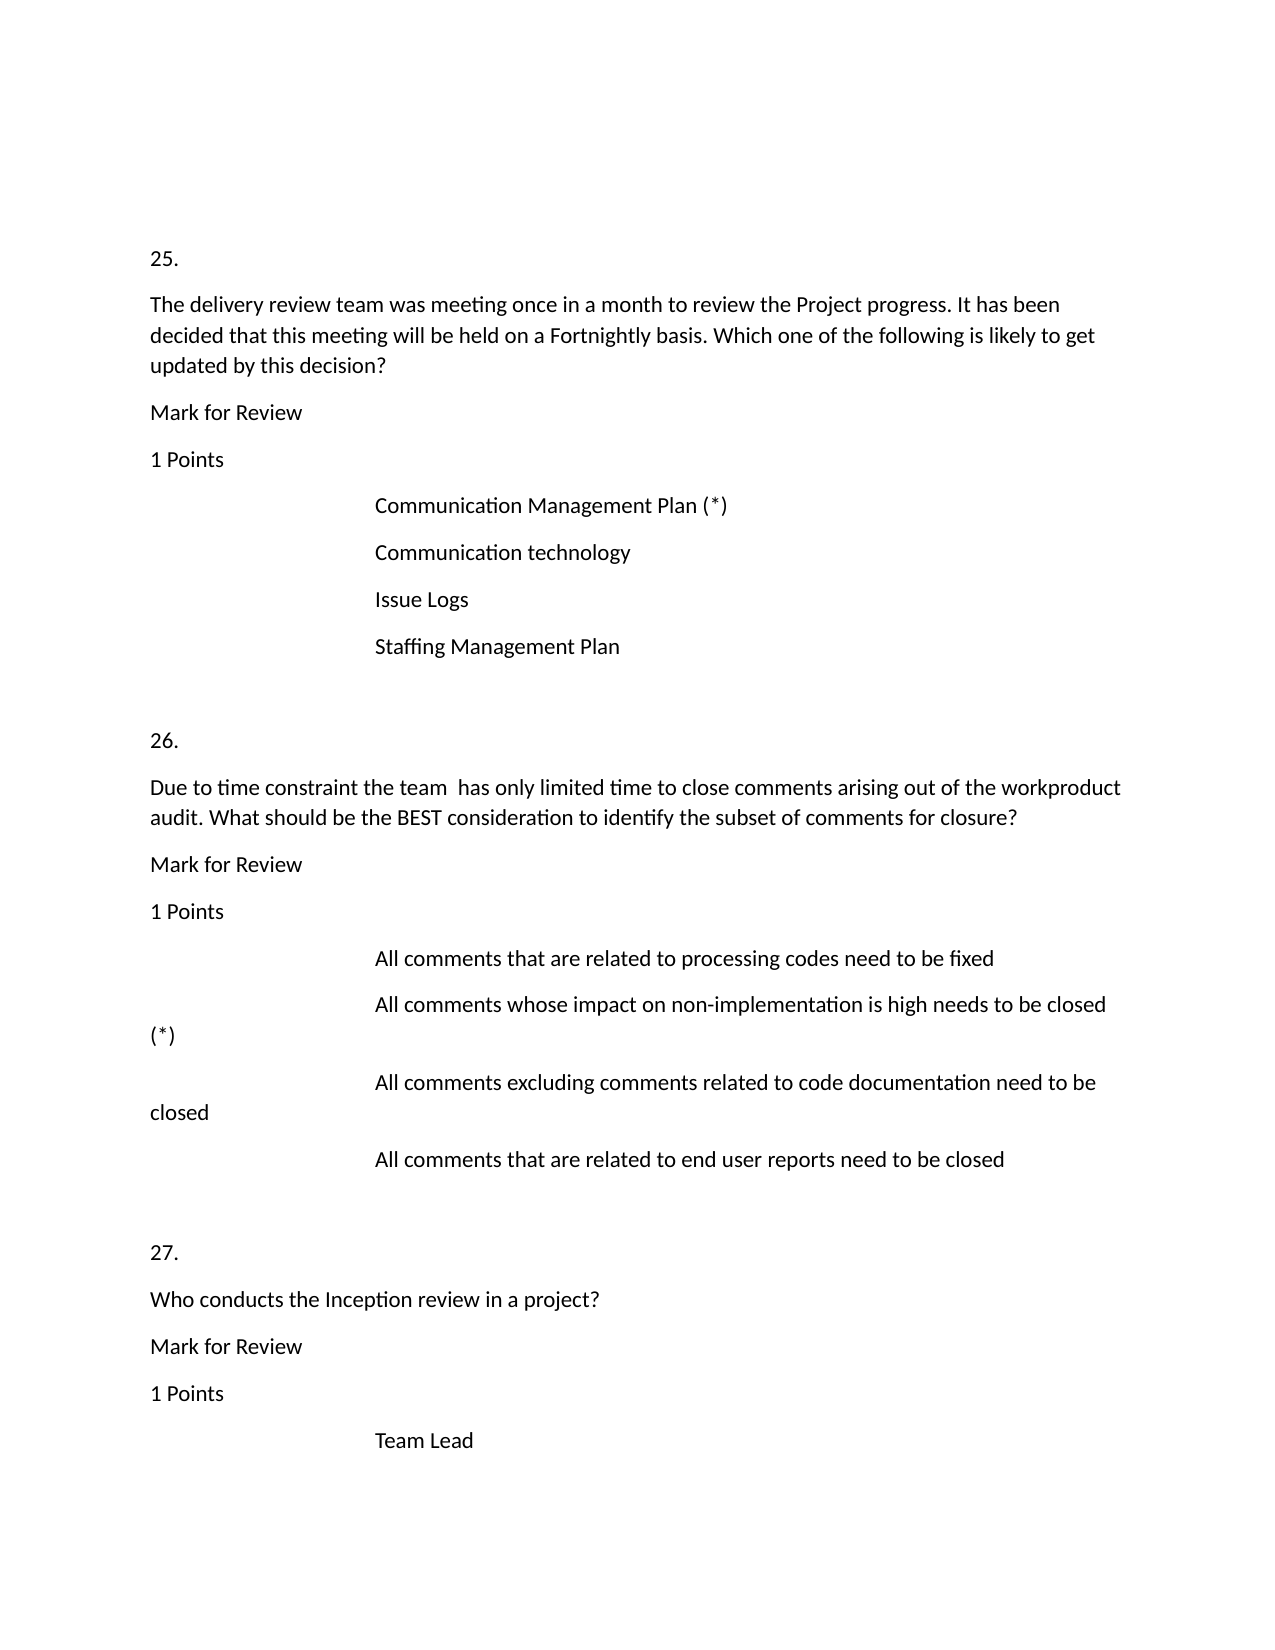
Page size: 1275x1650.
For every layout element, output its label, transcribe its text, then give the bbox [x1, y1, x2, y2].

text Who conducts the Inception review in a project? [150, 1285, 1125, 1313]
text All comments that are related to end user reports need to be closed [150, 1145, 1125, 1173]
text 26. [150, 726, 1125, 754]
text The delivery review team was meeting once in a month to review the Project progress. It has been decided that this meeting will be held on a Fortnightly basis. Which one of the following is likely to get updated by this decision? [150, 291, 1125, 379]
text 27. [150, 1238, 1125, 1267]
text 1 Points [150, 897, 1125, 925]
text Due to time constraint the team has only limited time to close comments arising out of the workproduct audit. What should be the BEST consideration to identify the subset of comments for closure? [150, 773, 1125, 831]
text 1 Points [150, 445, 1125, 473]
text Mark for Review [150, 1332, 1125, 1360]
text Team Lead [150, 1426, 1125, 1454]
text Staffing Management Plan [150, 632, 1125, 660]
text 1 Points [150, 1379, 1125, 1407]
text 25. [150, 244, 1125, 272]
text Communication Management Plan (*) [150, 492, 1125, 520]
text All comments whose impact on non-implementation is high needs to be closed (*) [150, 991, 1125, 1049]
text Mark for Review [150, 850, 1125, 878]
text All comments that are related to processing codes need to be fixed [150, 944, 1125, 972]
text All comments excluding comments related to code documentation need to be closed [150, 1068, 1125, 1126]
text Mark for Review [150, 398, 1125, 426]
text Issue Logs [150, 585, 1125, 613]
text Communication technology [150, 538, 1125, 567]
